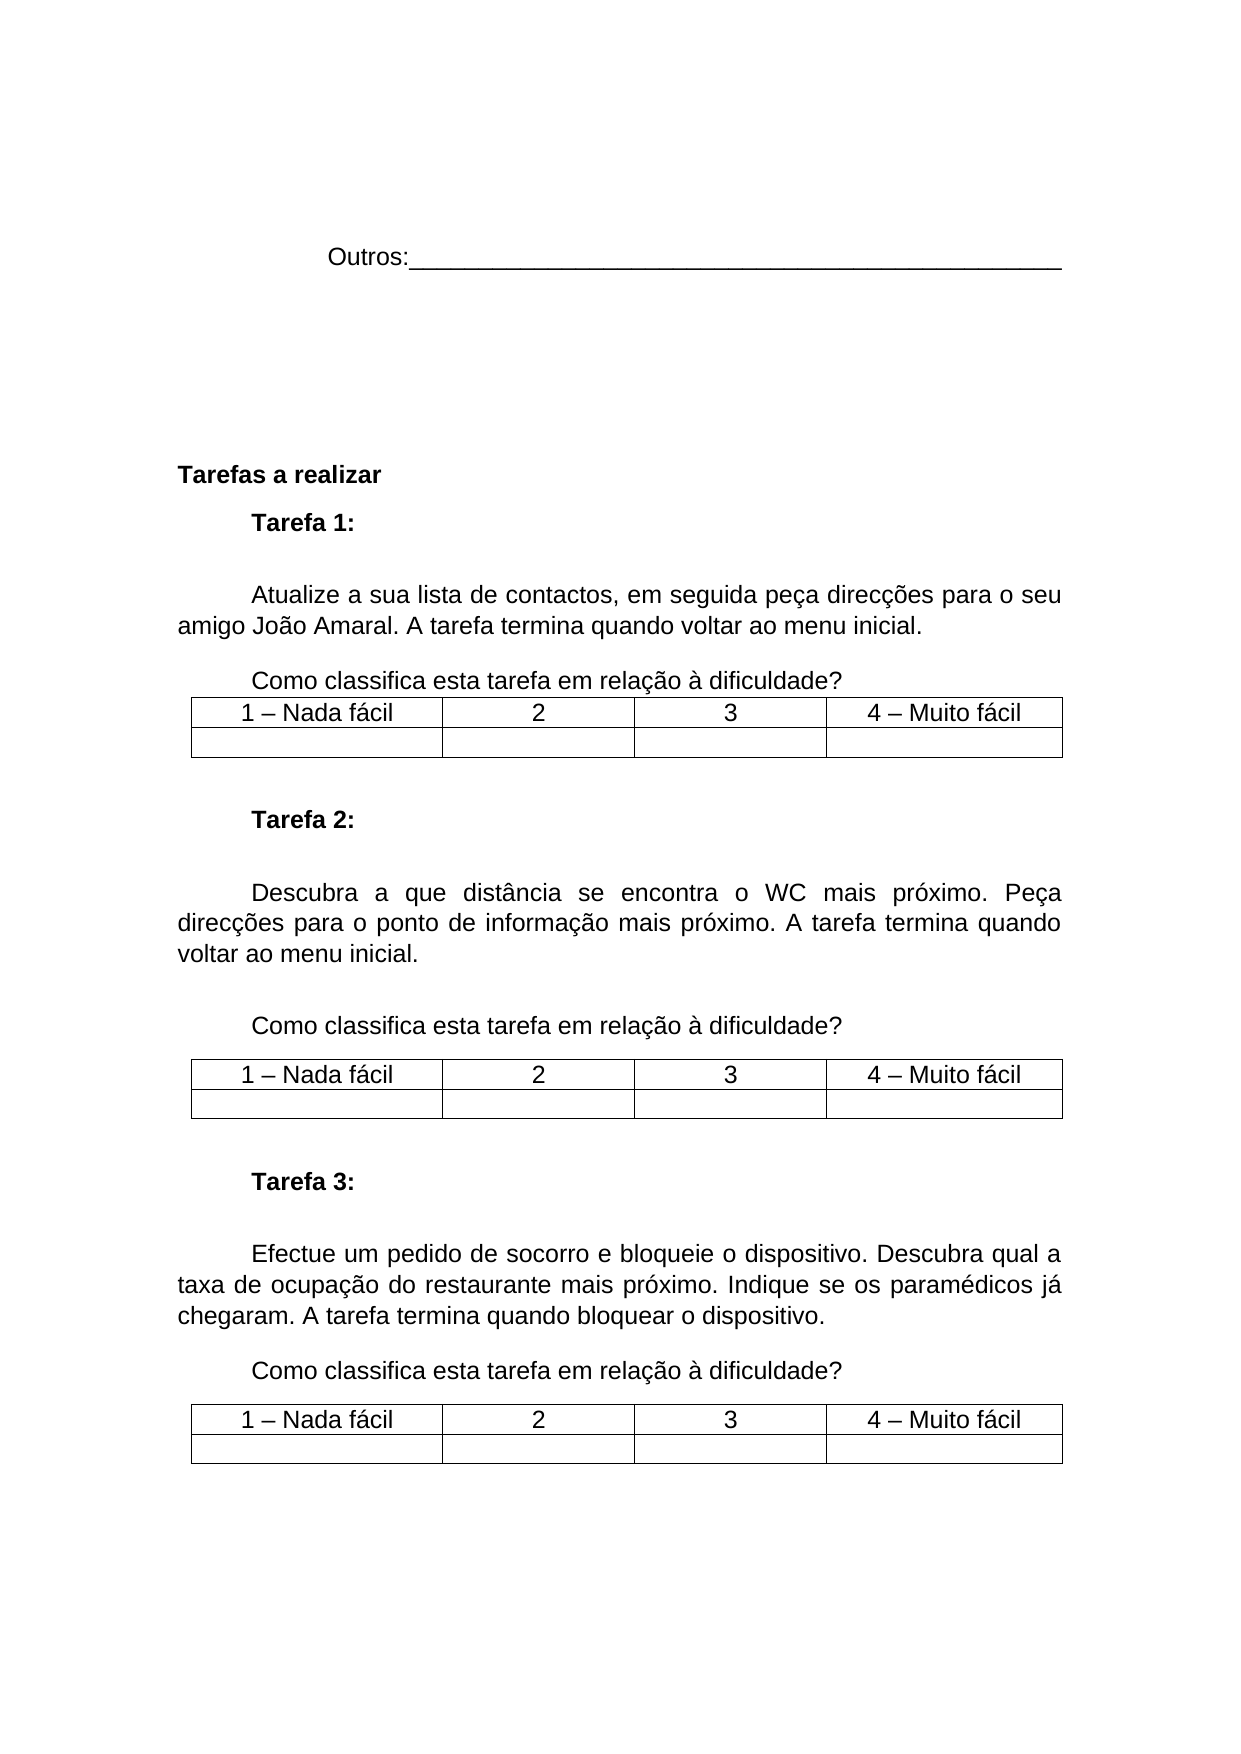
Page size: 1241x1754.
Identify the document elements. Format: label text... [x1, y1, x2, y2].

table_cell [443, 1435, 634, 1463]
table_cell [192, 1435, 442, 1463]
table_cell [443, 728, 634, 757]
text Como classifica esta tarefa em relação à dificuldade? [177, 1356, 1063, 1385]
table_cell [192, 728, 442, 757]
list Outros:_______________________________________________ [327, 242, 1063, 271]
text Efectue um pedido de socorro e bloqueie o dispositivo. Descubra qual a taxa de ocupação do restaurante mais próximo. Indique se os paramédicos já chegaram. A tarefa termina quando bloquear o dispositivo. [177, 1239, 1063, 1329]
text Atualize a sua lista de contactos, em seguida peça direcções para o seu amigo João Amaral. A tarefa termina quando voltar ao menu inicial. [177, 580, 1063, 639]
table_header 2 [443, 1060, 634, 1088]
text Tarefa 2: [177, 805, 1063, 834]
table_cell [192, 1090, 442, 1118]
table_header 3 [635, 698, 826, 727]
table_cell [827, 728, 1062, 757]
table_cell [635, 1435, 826, 1463]
table_header 1 – Nada fácil [192, 1405, 442, 1433]
text Tarefa 3: [177, 1167, 1063, 1196]
table_header 4 – Muito fácil [827, 1060, 1062, 1088]
table_cell [443, 1090, 634, 1118]
text Tarefas a realizar [177, 460, 1063, 489]
table_cell [635, 1090, 826, 1118]
table_cell [827, 1435, 1062, 1463]
table_cell [635, 728, 826, 757]
table_header 1 – Nada fácil [192, 1060, 442, 1088]
text Como classifica esta tarefa em relação à dificuldade? [177, 1011, 1063, 1040]
text Tarefa 1: [177, 507, 1063, 536]
table_header 4 – Muito fácil [827, 1405, 1062, 1433]
table_header 2 [443, 1405, 634, 1433]
table_header 2 [443, 698, 634, 727]
table_cell [827, 1090, 1062, 1118]
text Como classifica esta tarefa em relação à dificuldade? [177, 666, 1063, 695]
table_header 4 – Muito fácil [827, 698, 1062, 727]
table_header 3 [635, 1405, 826, 1433]
table_header 1 – Nada fácil [192, 698, 442, 727]
text Descubra a que distância se encontra o WC mais próximo. Peça direcções para o ponto de informação mais próximo. A tarefa termina quando voltar ao menu inicial. [177, 877, 1063, 968]
table_header 3 [635, 1060, 826, 1088]
